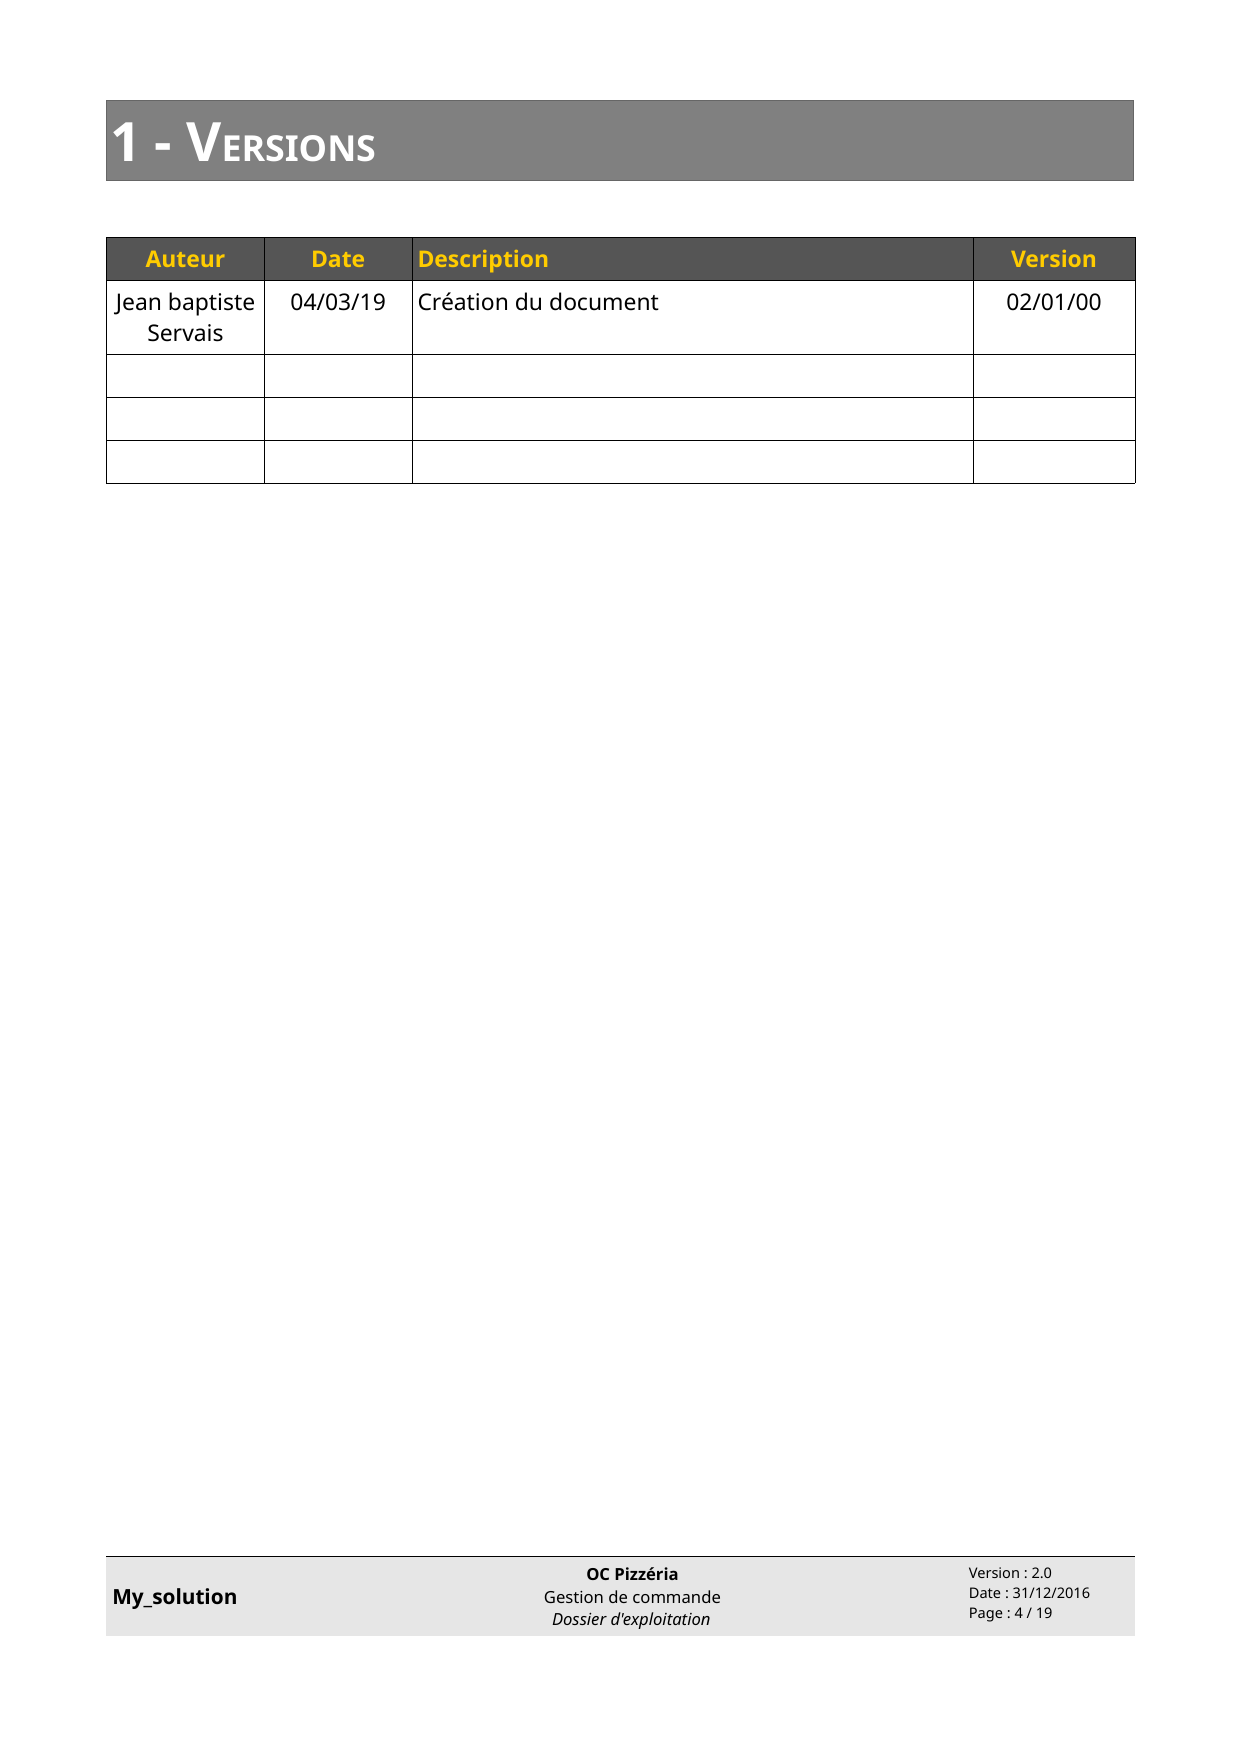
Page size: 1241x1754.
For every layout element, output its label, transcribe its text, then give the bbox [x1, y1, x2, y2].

table_cell [413, 441, 973, 482]
subtitle Versions [107, 101, 1133, 180]
table_cell 01/02/00 [974, 281, 1135, 354]
table_cell [974, 355, 1135, 397]
table_header Date [265, 238, 412, 280]
table_cell [974, 398, 1135, 440]
table_cell [107, 398, 264, 440]
table_cell [107, 355, 264, 397]
table_cell [265, 355, 412, 397]
table_cell [413, 355, 973, 397]
table_header Description [413, 238, 973, 280]
table_cell [107, 441, 264, 482]
table_cell 03/04/19 [265, 281, 412, 354]
table_cell [265, 398, 412, 440]
table_cell [265, 441, 412, 482]
table_cell [974, 441, 1135, 482]
table_cell Création du document [413, 281, 973, 354]
table_cell Jean baptiste Servais [107, 281, 264, 354]
table_cell [413, 398, 973, 440]
table_header Auteur [107, 238, 264, 280]
table_header Version [974, 238, 1135, 280]
